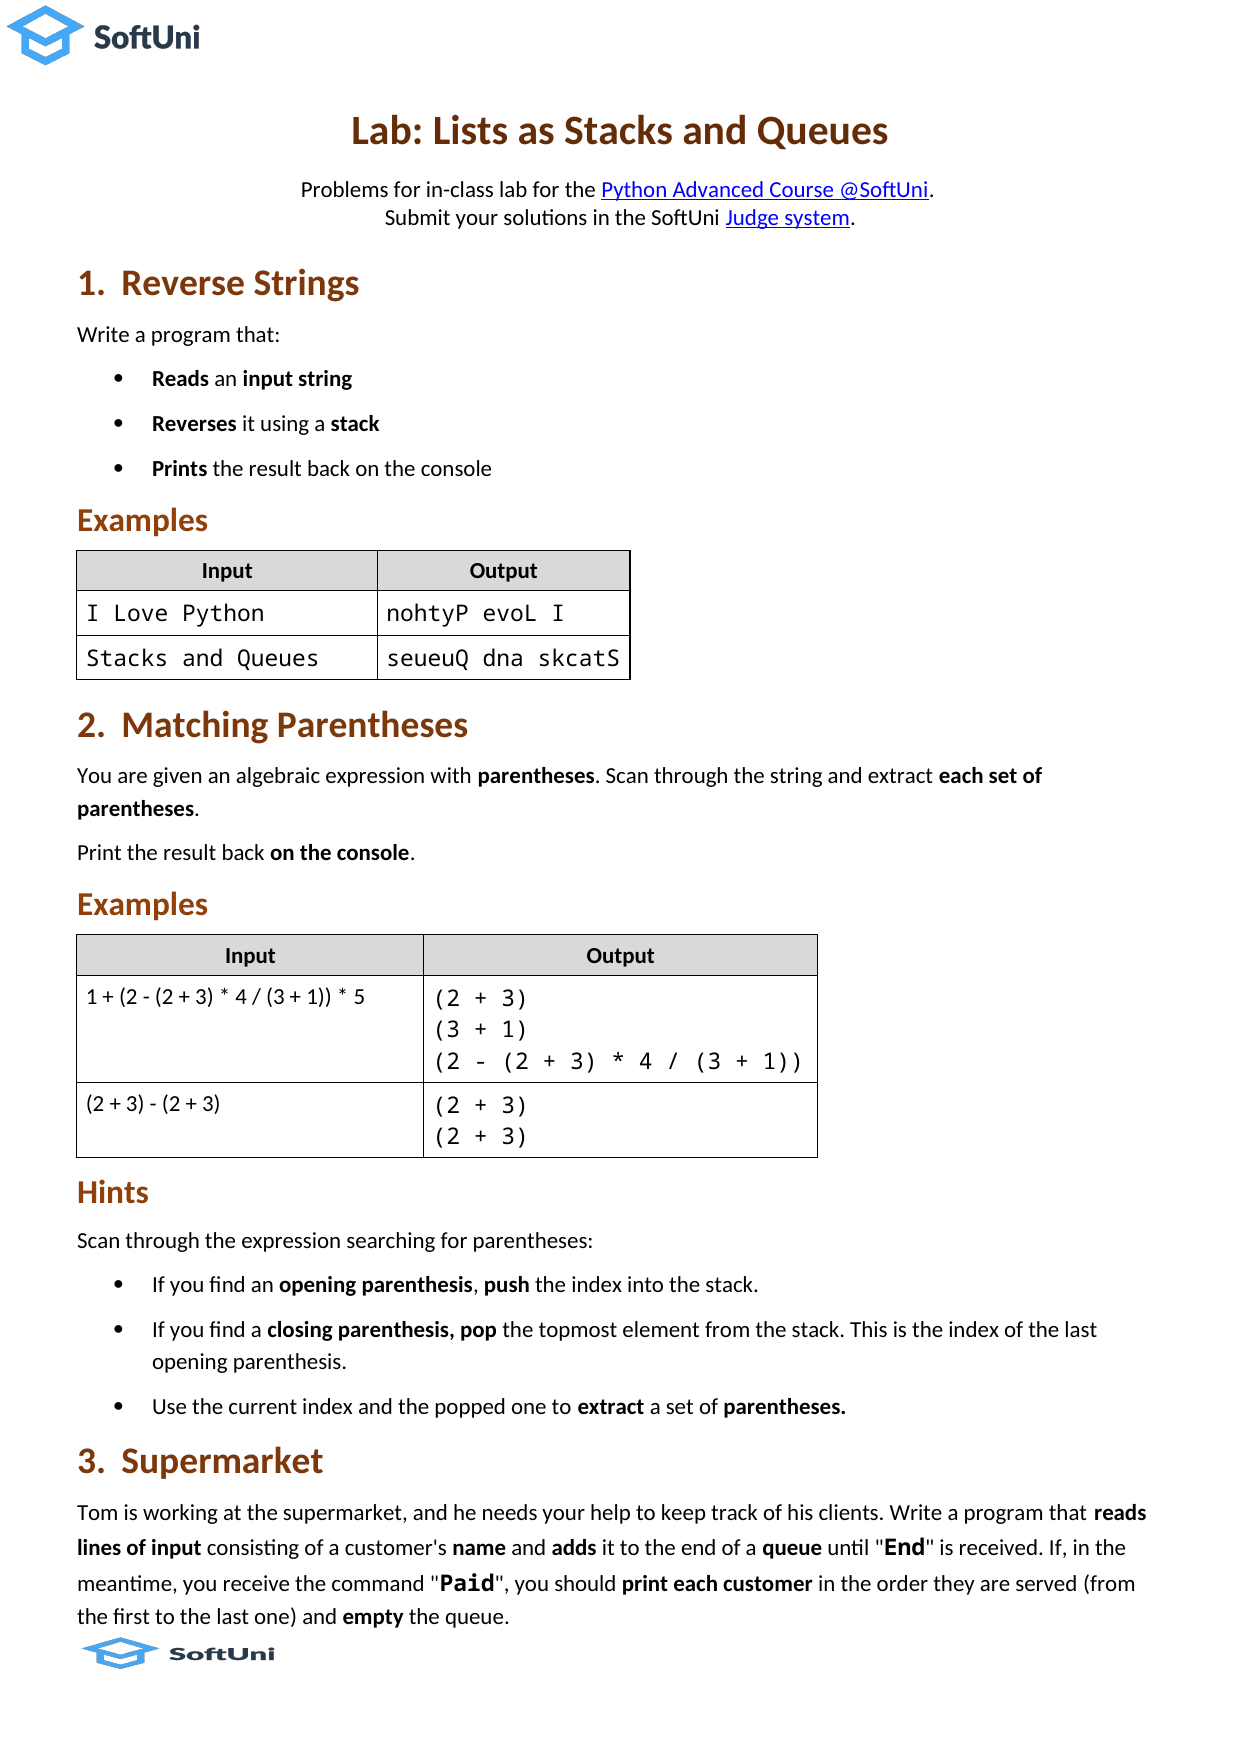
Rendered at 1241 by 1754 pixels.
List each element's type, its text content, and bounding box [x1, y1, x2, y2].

text Lab: Lists as Stacks and Queues [77, 104, 1163, 154]
table_header Input [77, 935, 423, 975]
list Reads an input string [114, 364, 1163, 392]
table_header Input [77, 551, 377, 590]
text You are given an algebraic expression with parentheses. Scan through the string and extract each set of parentheses. [77, 762, 1163, 822]
table_cell I Love Python [77, 591, 377, 634]
table_header Output [378, 551, 629, 590]
table_cell Stacks and Queues [77, 636, 377, 679]
table_header Output [424, 935, 817, 975]
subtitle Hints [77, 1171, 1163, 1211]
subtitle Supermarket [77, 1437, 1163, 1483]
text Problems for in-class lab for the Python Advanced Course @SoftUni. [77, 175, 1163, 203]
text Scan through the expression searching for parentheses: [77, 1226, 1163, 1254]
table_cell 1 + (2 - (2 + 3) * 4 / (3 + 1)) * 5 [77, 976, 423, 1082]
text Submit your solutions in the SoftUni Judge system. [77, 203, 1163, 231]
subtitle Examples [77, 883, 1163, 924]
table_cell seueuQ dna skcatS [378, 636, 629, 679]
text Tom is working at the supermarket, and he needs your help to keep track of his clients. Write a program that reads lines of input consisting of a customer's name and adds it to the end of a queue until "End" is received. If, in the meantime, you receive the command "Paid", you should print each customer in the order they are served (from the first to the last one) and empty the queue. [77, 1498, 1163, 1630]
subtitle Examples [77, 498, 1163, 539]
list Prints the result back on the console [114, 454, 1163, 482]
list Reverses it using a stack [114, 409, 1163, 437]
table_cell nohtyP evoL I [378, 591, 629, 634]
table_cell (2 + 3) - (2 + 3) [77, 1083, 423, 1157]
picture [75, 1635, 281, 1672]
list If you find an opening parenthesis, push the index into the stack. [114, 1271, 1163, 1298]
table_cell (2 + 3) (3 + 1) (2 - (2 + 3) * 4 / (3 + 1)) [424, 976, 817, 1082]
subtitle Matching Parentheses [77, 701, 1163, 746]
table_cell (2 + 3) (2 + 3) [424, 1083, 817, 1157]
list If you find a closing parenthesis, pop the topmost element from the stack. This is the index of the last opening parenthesis. [114, 1315, 1163, 1375]
subtitle Reverse Strings [77, 259, 1163, 304]
picture [0, 0, 206, 71]
text Print the result back on the console. [77, 838, 1163, 867]
list Use the current index and the popped one to extract a set of parentheses. [114, 1392, 1163, 1420]
text Write a program that: [77, 320, 1163, 348]
